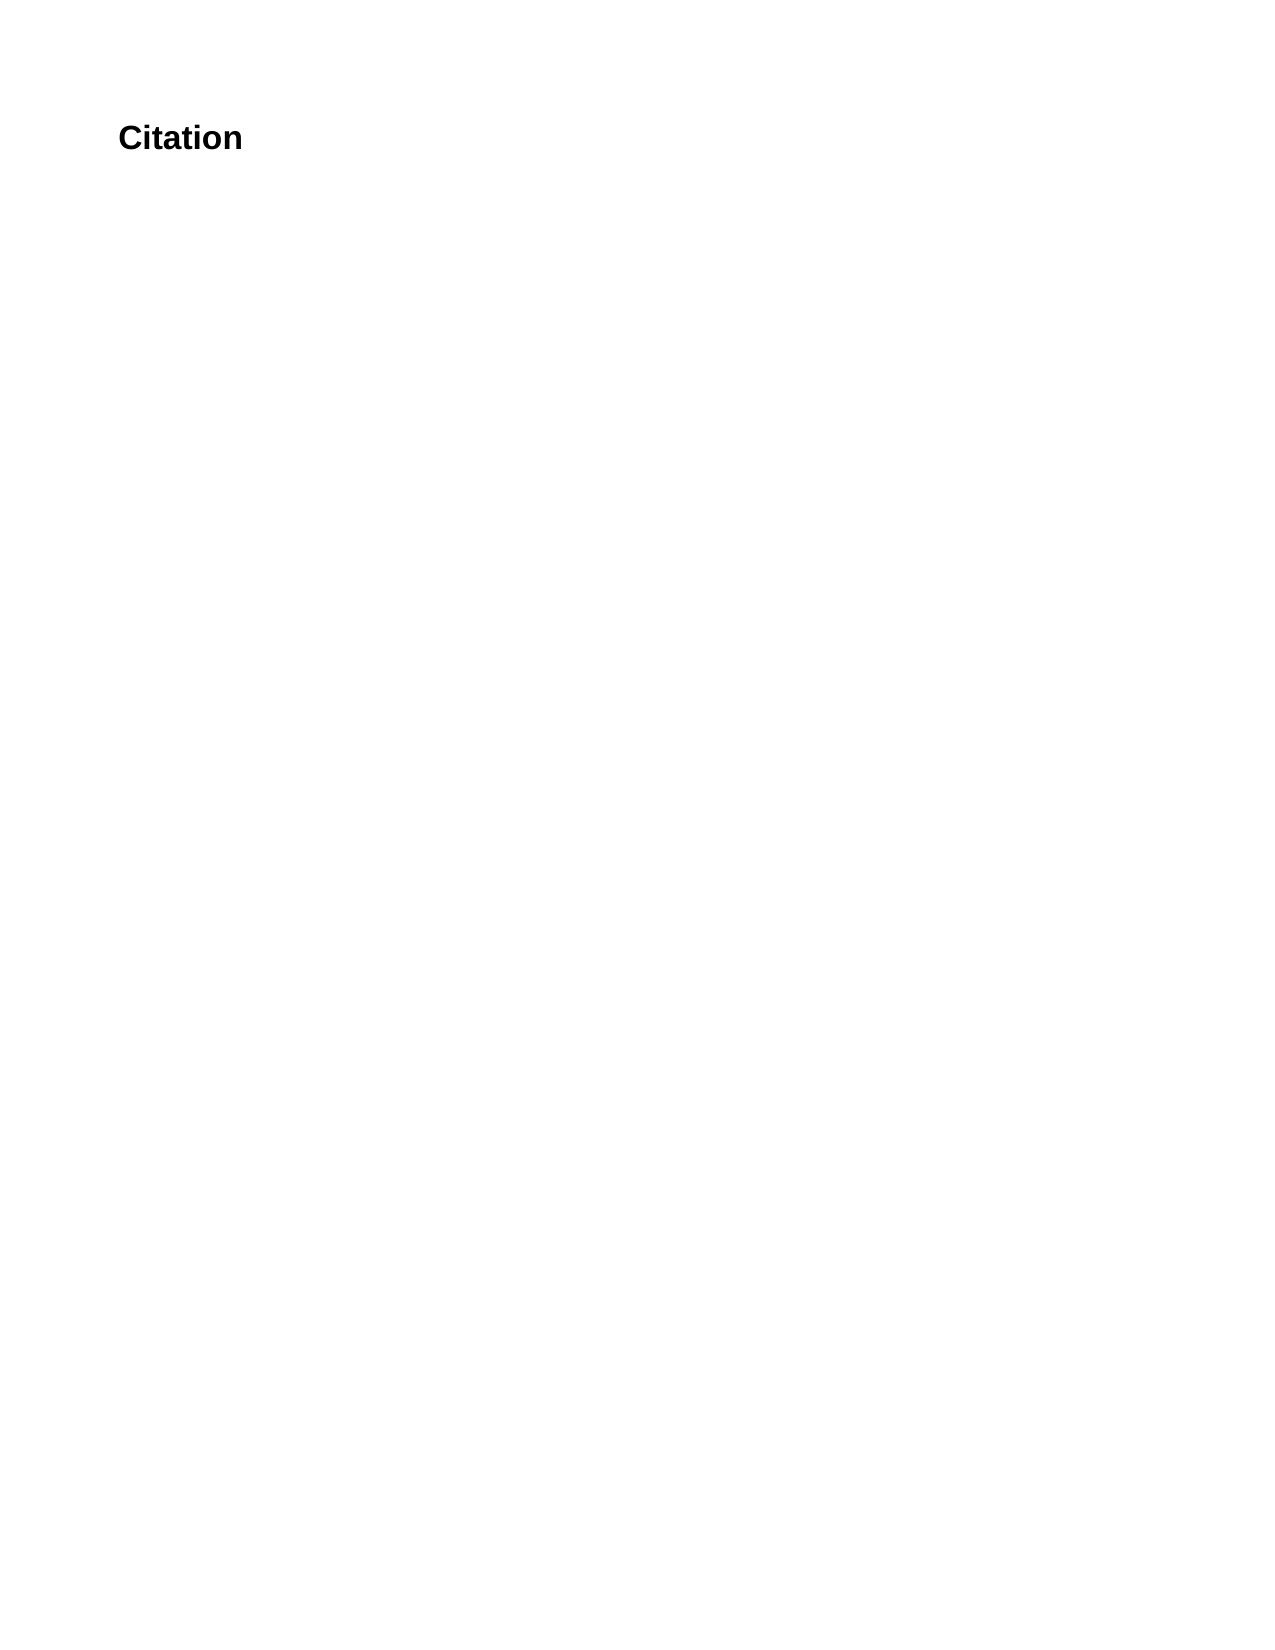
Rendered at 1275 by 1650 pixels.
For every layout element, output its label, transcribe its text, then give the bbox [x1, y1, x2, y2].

subtitle Citation [118, 118, 1157, 157]
